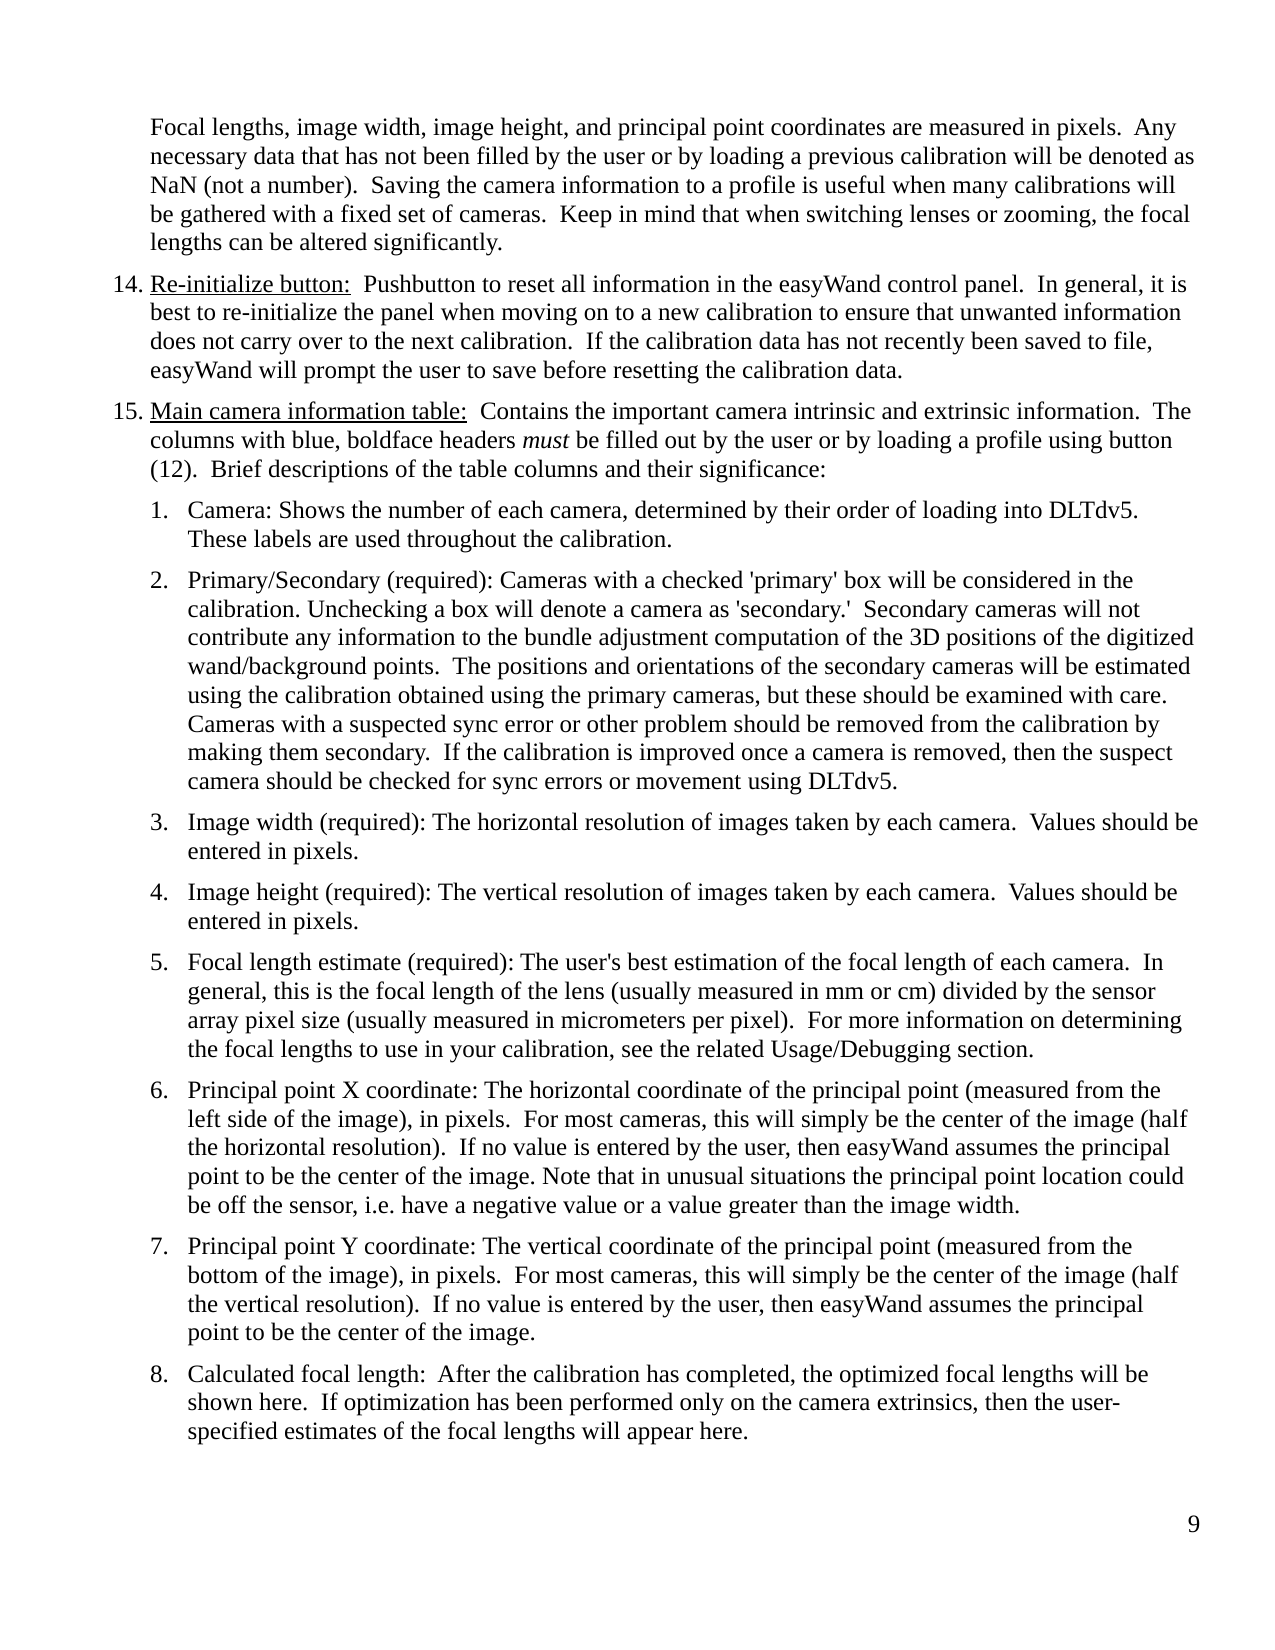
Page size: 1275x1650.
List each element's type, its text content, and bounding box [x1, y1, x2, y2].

list Re-initialize button: Pushbutton to reset all information in the easyWand control panel. In general, it is best to re-initialize the panel when moving on to a new calibration to ensure that unwanted information does not carry over to the next calibration. If the calibration data has not recently been saved to file, easyWand will prompt the user to save before resetting the calibration data. [112, 269, 1200, 384]
list Image width (required): The horizontal resolution of images taken by each camera. Values should be entered in pixels. [150, 807, 1200, 865]
list Primary/Secondary (required): Cameras with a checked 'primary' box will be considered in the calibration. Unchecking a box will denote a camera as 'secondary.' Secondary cameras will not contribute any information to the bundle adjustment computation of the 3D positions of the digitized wand/background points. The positions and orientations of the secondary cameras will be estimated using the calibration obtained using the primary cameras, but these should be examined with care. Cameras with a suspected sync error or other problem should be removed from the calibration by making them secondary. If the calibration is improved once a camera is removed, then the suspect camera should be checked for sync errors or movement using DLTdv5. [150, 565, 1200, 795]
list Calculated focal length: After the calibration has completed, the optimized focal lengths will be shown here. If optimization has been performed only on the camera extrinsics, then the user-specified estimates of the focal lengths will appear here. [150, 1359, 1200, 1445]
list Principal point Y coordinate: The vertical coordinate of the principal point (measured from the bottom of the image), in pixels. For most cameras, this will simply be the center of the image (half the vertical resolution). If no value is entered by the user, then easyWand assumes the principal point to be the center of the image. [150, 1231, 1200, 1346]
list Focal length estimate (required): The user's best estimation of the focal length of each camera. In general, this is the focal length of the lens (usually measured in mm or cm) divided by the sensor array pixel size (usually measured in micrometers per pixel). For more information on determining the focal lengths to use in your calibration, see the related Usage/Debugging section. [150, 947, 1200, 1062]
list Focal lengths, image width, image height, and principal point coordinates are measured in pixels. Any necessary data that has not been filled by the user or by loading a previous calibration will be denoted as NaN (not a number). Saving the camera information to a profile is useful when many calibrations will be gathered with a fixed set of cameras. Keep in mind that when switching lenses or zooming, the focal lengths can be altered significantly. [112, 112, 1200, 256]
list Image height (required): The vertical resolution of images taken by each camera. Values should be entered in pixels. [150, 877, 1200, 935]
list Camera: Shows the number of each camera, determined by their order of loading into DLTdv5. These labels are used throughout the calibration. [150, 495, 1200, 552]
list Main camera information table: Contains the important camera intrinsic and extrinsic information. The columns with blue, boldface headers must be filled out by the user or by loading a profile using button (12). Brief descriptions of the table columns and their significance: [112, 396, 1200, 482]
list Principal point X coordinate: The horizontal coordinate of the principal point (measured from the left side of the image), in pixels. For most cameras, this will simply be the center of the image (half the horizontal resolution). If no value is entered by the user, then easyWand assumes the principal point to be the center of the image. Note that in unusual situations the principal point location could be off the sensor, i.e. have a negative value or a value greater than the image width. [150, 1075, 1200, 1219]
